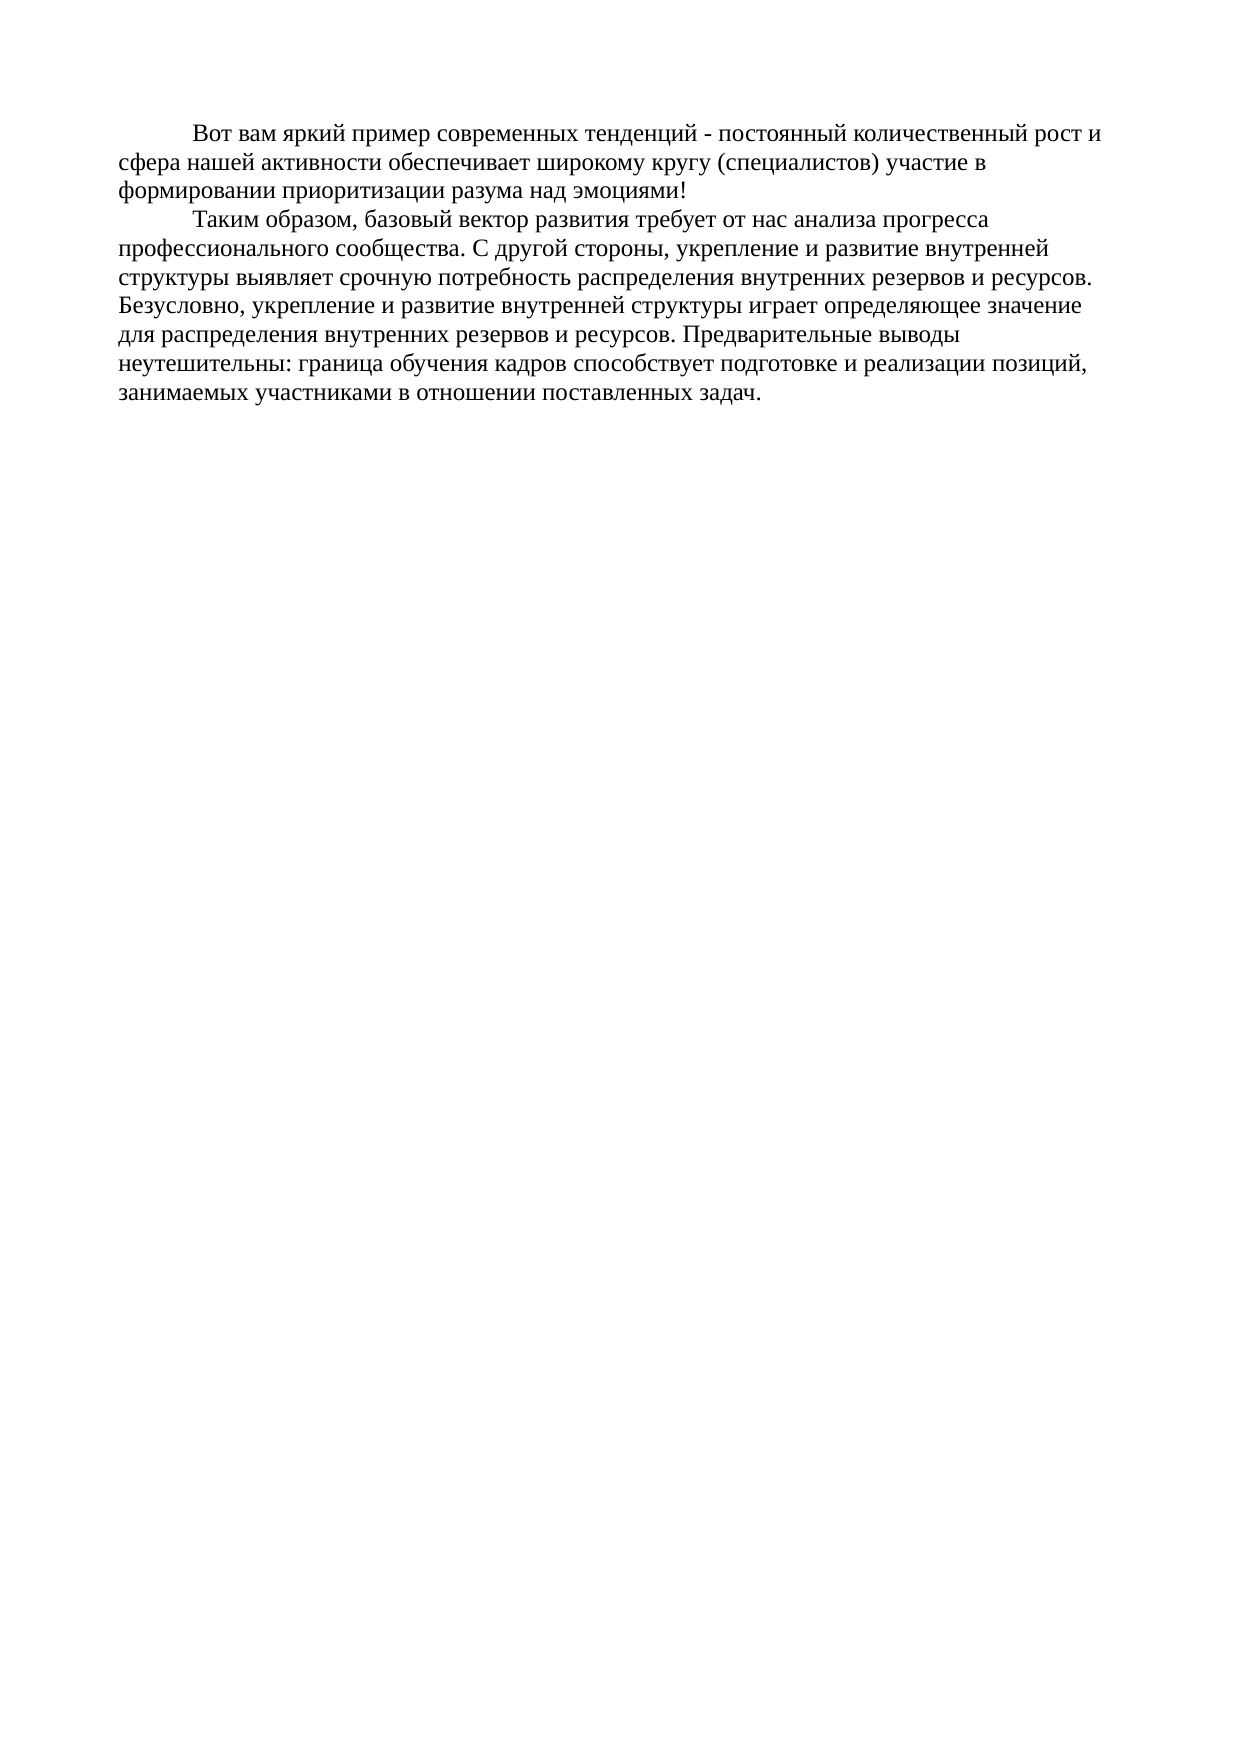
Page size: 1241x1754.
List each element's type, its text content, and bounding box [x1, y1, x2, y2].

text Вот вам яркий пример современных тенденций - постоянный количественный рост и сфера нашей активности обеспечивает широкому кругу (специалистов) участие в формировании приоритизации разума над эмоциями! Таким образом, базовый вектор развития требует от нас анализа прогресса профессионального сообщества. С другой стороны, укрепление и развитие внутренней структуры выявляет срочную потребность распределения внутренних резервов и ресурсов. [118, 118, 1122, 291]
text Безусловно, укрепление и развитие внутренней структуры играет определяющее значение для распределения внутренних резервов и ресурсов. Предварительные выводы неутешительны: граница обучения кадров способствует подготовке и реализации позиций, занимаемых участниками в отношении поставленных задач. [118, 291, 1122, 406]
